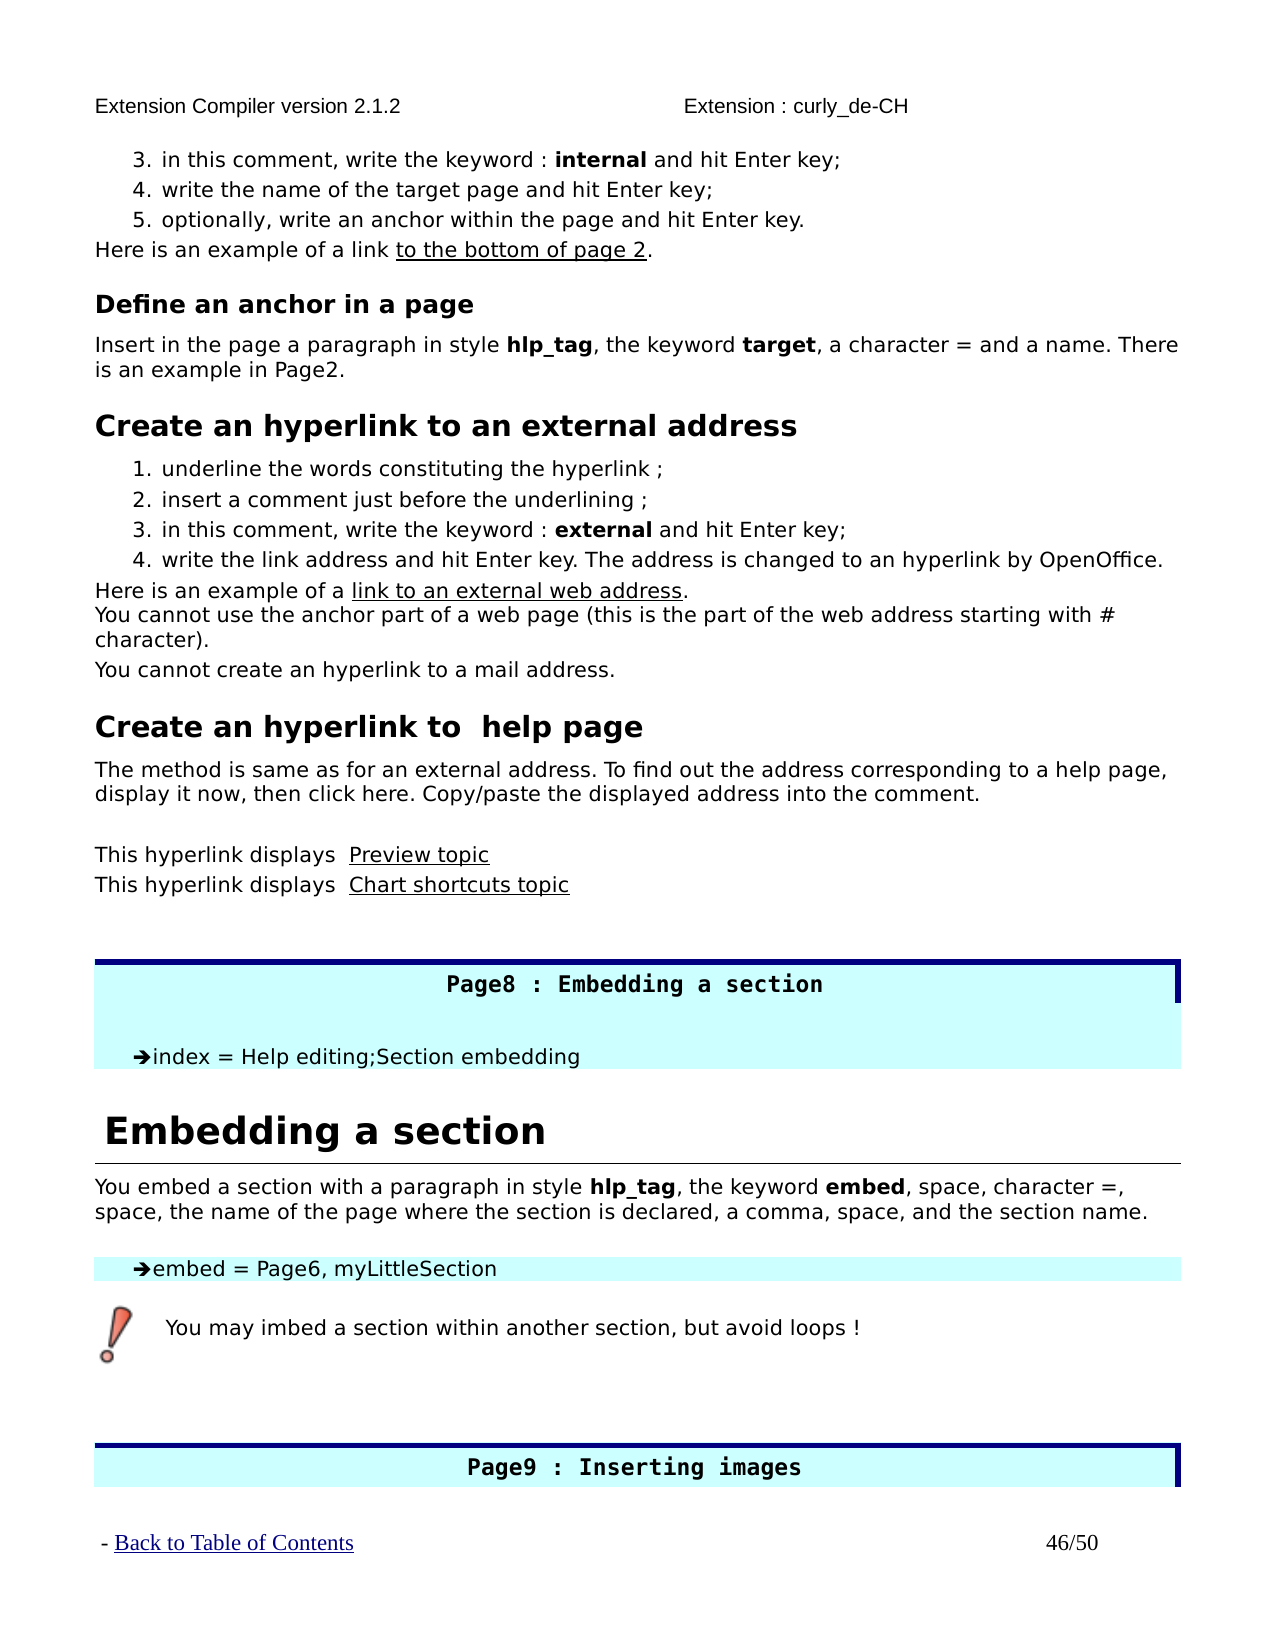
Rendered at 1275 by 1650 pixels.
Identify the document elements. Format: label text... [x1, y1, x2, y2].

list in this comment, write the keyword : external and hit Enter key; [132, 518, 1181, 542]
list write the name of the target page and hit Enter key; [132, 178, 1181, 202]
text This hyperlink displays Chart shortcuts topic [94, 873, 1181, 897]
text You cannot create an hyperlink to a mail address. [94, 658, 1181, 682]
text Embedding a section [94, 1100, 1181, 1163]
text Page8 : Embedding a section [94, 960, 1175, 1003]
list underline the words constituting the hyperlink ; [132, 457, 1181, 482]
text The method is same as for an external address. To find out the address corresponding to a help page, display it now, then click here. Copy/paste the displayed address into the comment. [94, 757, 1181, 806]
text Create an hyperlink to an external address [94, 410, 1181, 444]
list index = Help editing;Section embedding [94, 1045, 1181, 1069]
text Insert in the page a paragraph in style hlp_tag, the keyword target, a character = and a name. There is an example in Page2. [94, 333, 1181, 382]
text Page9 : Inserting images [94, 1444, 1175, 1487]
text You embed a section with a paragraph in style hlp_tag, the keyword embed, space, character =, space, the name of the page where the section is declared, a comma, space, and the section name. [94, 1175, 1181, 1224]
text Define an anchor in a page [94, 291, 1181, 319]
text Here is an example of a link to the bottom of page 2. [94, 238, 1181, 263]
picture [95, 1299, 138, 1371]
list embed = Page6, myLittleSection [94, 1257, 1181, 1281]
list optionally, write an anchor within the page and hit Enter key. [132, 208, 1181, 233]
text This hyperlink displays Preview topic [94, 843, 1181, 867]
list in this comment, write the keyword : internal and hit Enter key; [132, 147, 1181, 172]
list insert a comment just before the underlining ; [132, 488, 1181, 512]
text Create an hyperlink to help page [94, 710, 1181, 744]
text Here is an example of a link to an external web address. You cannot use the anchor part of a web page (this is the part of the web address starting with # character). [94, 578, 1181, 652]
list You may imbed a section within another section, but avoid loops ! [94, 1299, 1181, 1372]
list write the link address and hit Enter key. The address is changed to an hyperlink by OpenOffice. [132, 548, 1181, 573]
